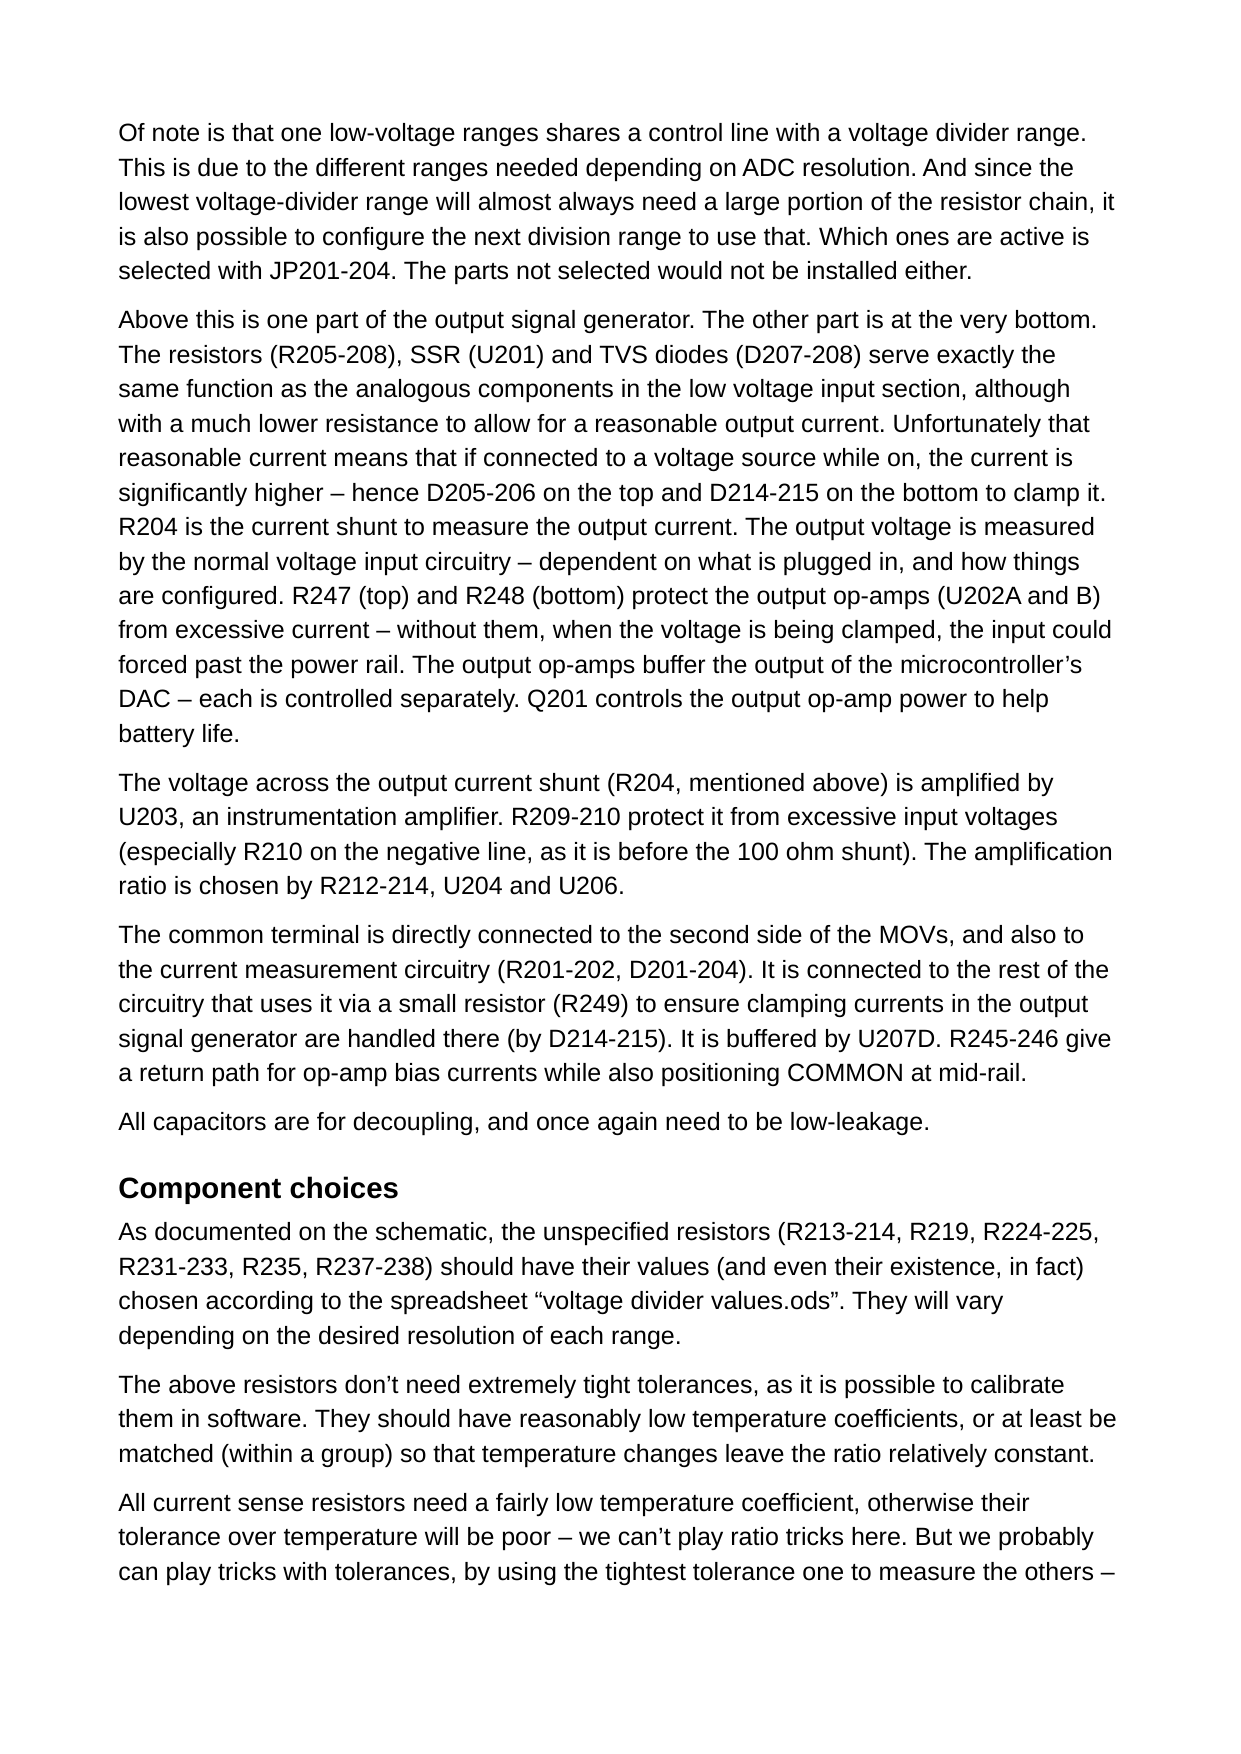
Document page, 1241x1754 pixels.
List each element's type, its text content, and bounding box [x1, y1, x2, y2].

text All capacitors are for decoupling, and once again need to be low-leakage. [118, 1107, 1122, 1136]
text Of note is that one low-voltage ranges shares a control line with a voltage divider range. This is due to the different ranges needed depending on ADC resolution. And since the lowest voltage-divider range will almost always need a large portion of the resistor chain, it is also possible to configure the next division range to use that. Which ones are active is selected with JP201-204. The parts not selected would not be installed either. [118, 118, 1122, 285]
text The common terminal is directly connected to the second side of the MOVs, and also to the current measurement circuitry (R201-202, D201-204). It is connected to the rest of the circuitry that uses it via a small resistor (R249) to ensure clamping currents in the output signal generator are handled there (by D214-215). It is buffered by U207D. R245-246 give a return path for op-amp bias currents while also positioning COMMON at mid-rail. [118, 920, 1122, 1087]
text All current sense resistors need a fairly low temperature coefficient, otherwise their tolerance over temperature will be poor – we can’t play ratio tricks here. But we probably can play tricks with tolerances, by using the tightest tolerance one to measure the others – [118, 1488, 1122, 1586]
text Above this is one part of the output signal generator. The other part is at the very bottom. The resistors (R205-208), SSR (U201) and TVS diodes (D207-208) serve exactly the same function as the analogous components in the low voltage input section, although with a much lower resistance to allow for a reasonable output current. Unfortunately that reasonable current means that if connected to a voltage source while on, the current is significantly higher – hence D205-206 on the top and D214-215 on the bottom to clamp it. R204 is the current shunt to measure the output current. The output voltage is measured by the normal voltage input circuitry – dependent on what is plugged in, and how things are configured. R247 (top) and R248 (bottom) protect the output op-amps (U202A and B) from excessive current – without them, when the voltage is being clamped, the input could forced past the power rail. The output op-amps buffer the output of the microcontroller’s DAC – each is controlled separately. Q201 controls the output op-amp power to help battery life. [118, 305, 1122, 748]
text The above resistors don’t need extremely tight tolerances, as it is possible to calibrate them in software. They should have reasonably low temperature coefficients, or at least be matched (within a group) so that temperature changes leave the ratio relatively constant. [118, 1370, 1122, 1467]
text The voltage across the output current shunt (R204, mentioned above) is amplified by U203, an instrumentation amplifier. R209-210 protect it from excessive input voltages (especially R210 on the negative line, as it is before the 100 ohm shunt). The amplification ratio is chosen by R212-214, U204 and U206. [118, 768, 1122, 900]
text As documented on the schematic, the unspecified resistors (R213-214, R219, R224-225, R231-233, R235, R237-238) should have their values (and even their existence, in fact) chosen according to the spreadsheet “voltage divider values.ods”. They will vary depending on the desired resolution of each range. [118, 1217, 1122, 1349]
subtitle Component choices [118, 1171, 1122, 1205]
